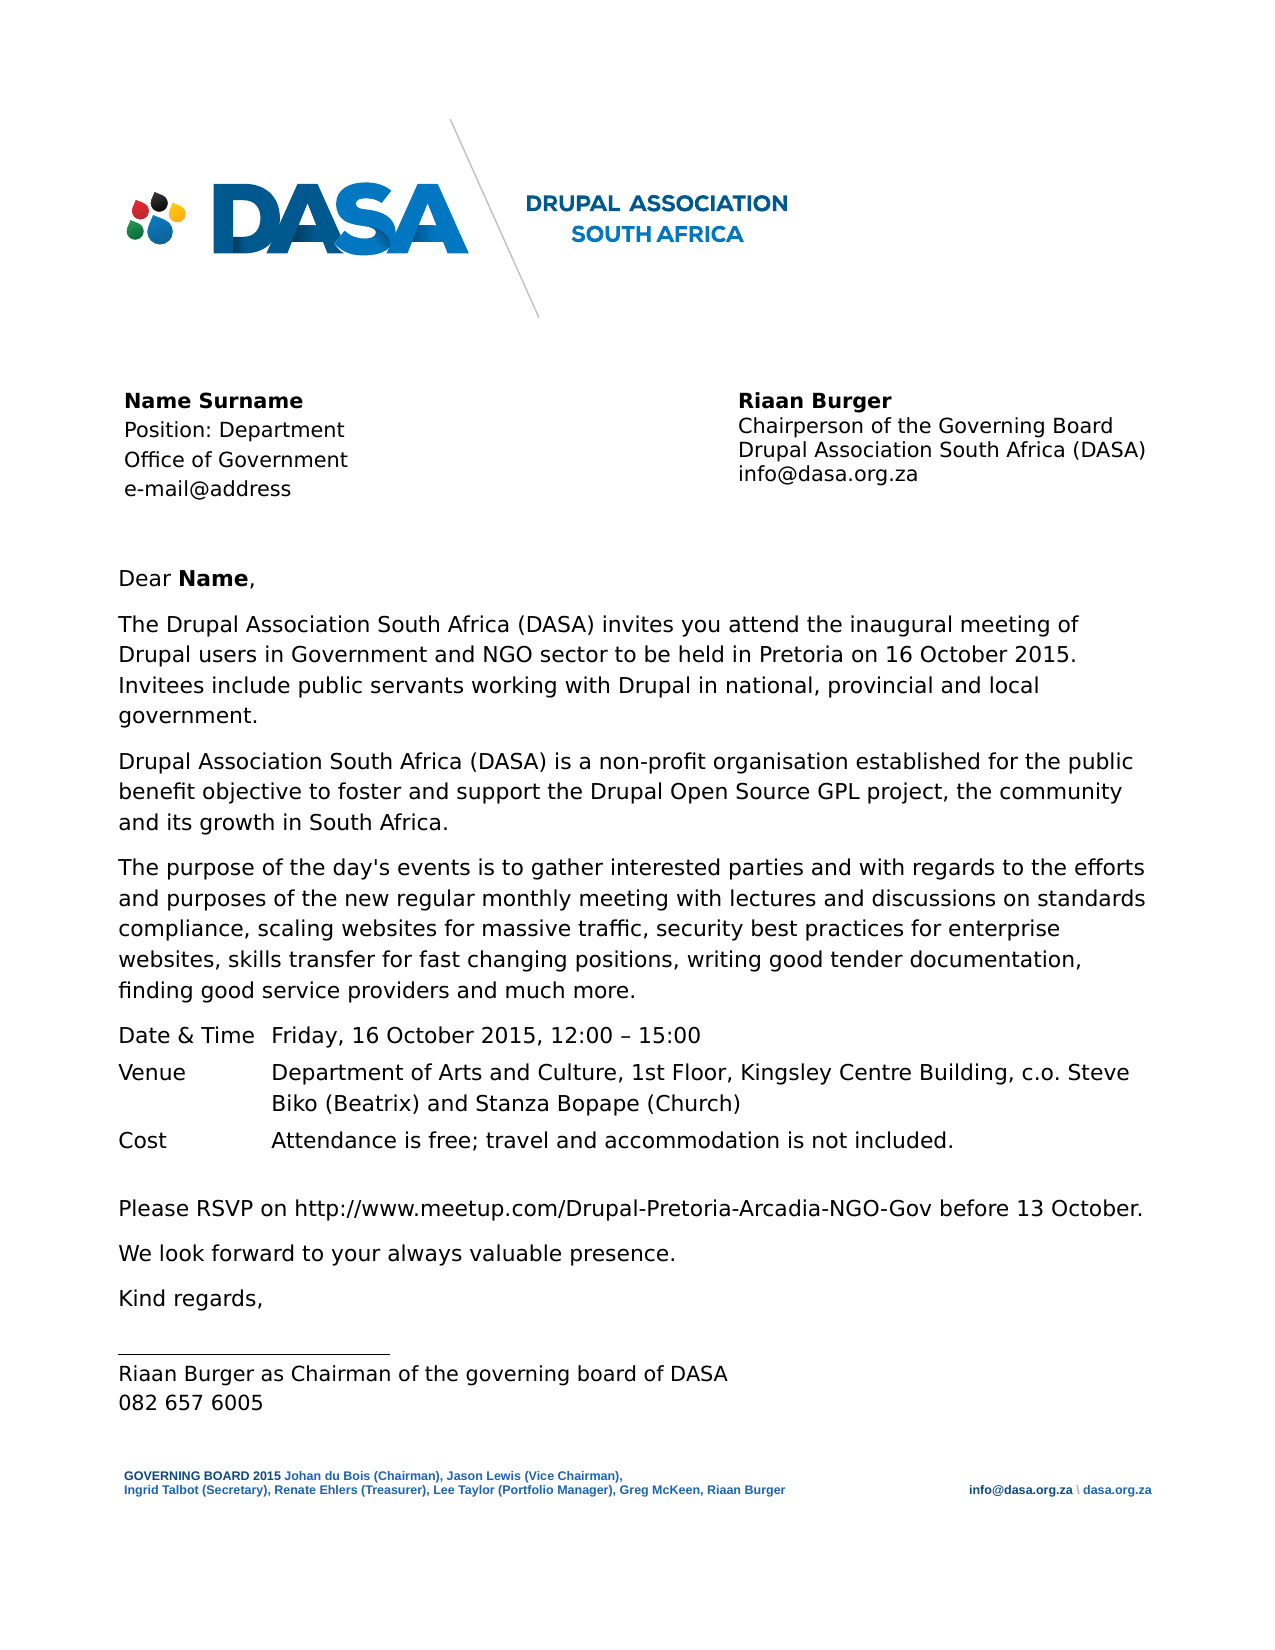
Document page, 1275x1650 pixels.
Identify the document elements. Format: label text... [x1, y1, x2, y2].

text Kind regards, [118, 1286, 1157, 1312]
table_cell Department of Arts and Culture, 1st Floor, Kingsley Centre Building, c.o. Steve Biko (Beatrix) and Stanza Bopape (Church) [271, 1060, 1157, 1128]
text Please RSVP on http://www.meetup.com/Drupal-Pretoria-Arcadia-NGO-Gov before 13 October. [118, 1196, 1157, 1222]
text The purpose of the day's events is to gather interested parties and with regards to the efforts and purposes of the new regular monthly meeting with lectures and discussions on standards compliance, scaling websites for massive traffic, security best practices for enterprise websites, skills transfer for fast changing positions, writing good tender documentation, finding good service providers and much more. [118, 855, 1157, 1003]
text Drupal Association South Africa (DASA) is a non-profit organisation established for the public benefit objective to foster and support the Drupal Open Source GPL project, the community and its growth in South Africa. [118, 749, 1157, 836]
table_cell Cost [118, 1128, 271, 1165]
text Dear Name, [118, 566, 1157, 592]
table_cell Attendance is free; travel and accommodation is not included. [271, 1128, 1157, 1165]
text Riaan Burger as Chairman of the governing board of DASA 082 657 6005 [118, 1332, 1157, 1415]
table_header Name Surname Position: Department Office of Government e-mail@address [118, 384, 732, 521]
table_header Friday, 16 October 2015, 12:00 – 15:00 [271, 1023, 1157, 1060]
table_header Riaan Burger Chairperson of the Governing Board Drupal Association South Africa (DASA) info@dasa.org.za [732, 384, 1157, 521]
table_cell Venue [118, 1060, 271, 1128]
table_header Date & Time [118, 1023, 271, 1060]
text We look forward to your always valuable presence. [118, 1241, 1157, 1267]
text The Drupal Association South Africa (DASA) invites you attend the inaugural meeting of Drupal users in Government and NGO sector to be held in Pretoria on 16 October 2015. Invitees include public servants working with Drupal in national, provincial and local government. [118, 612, 1157, 729]
